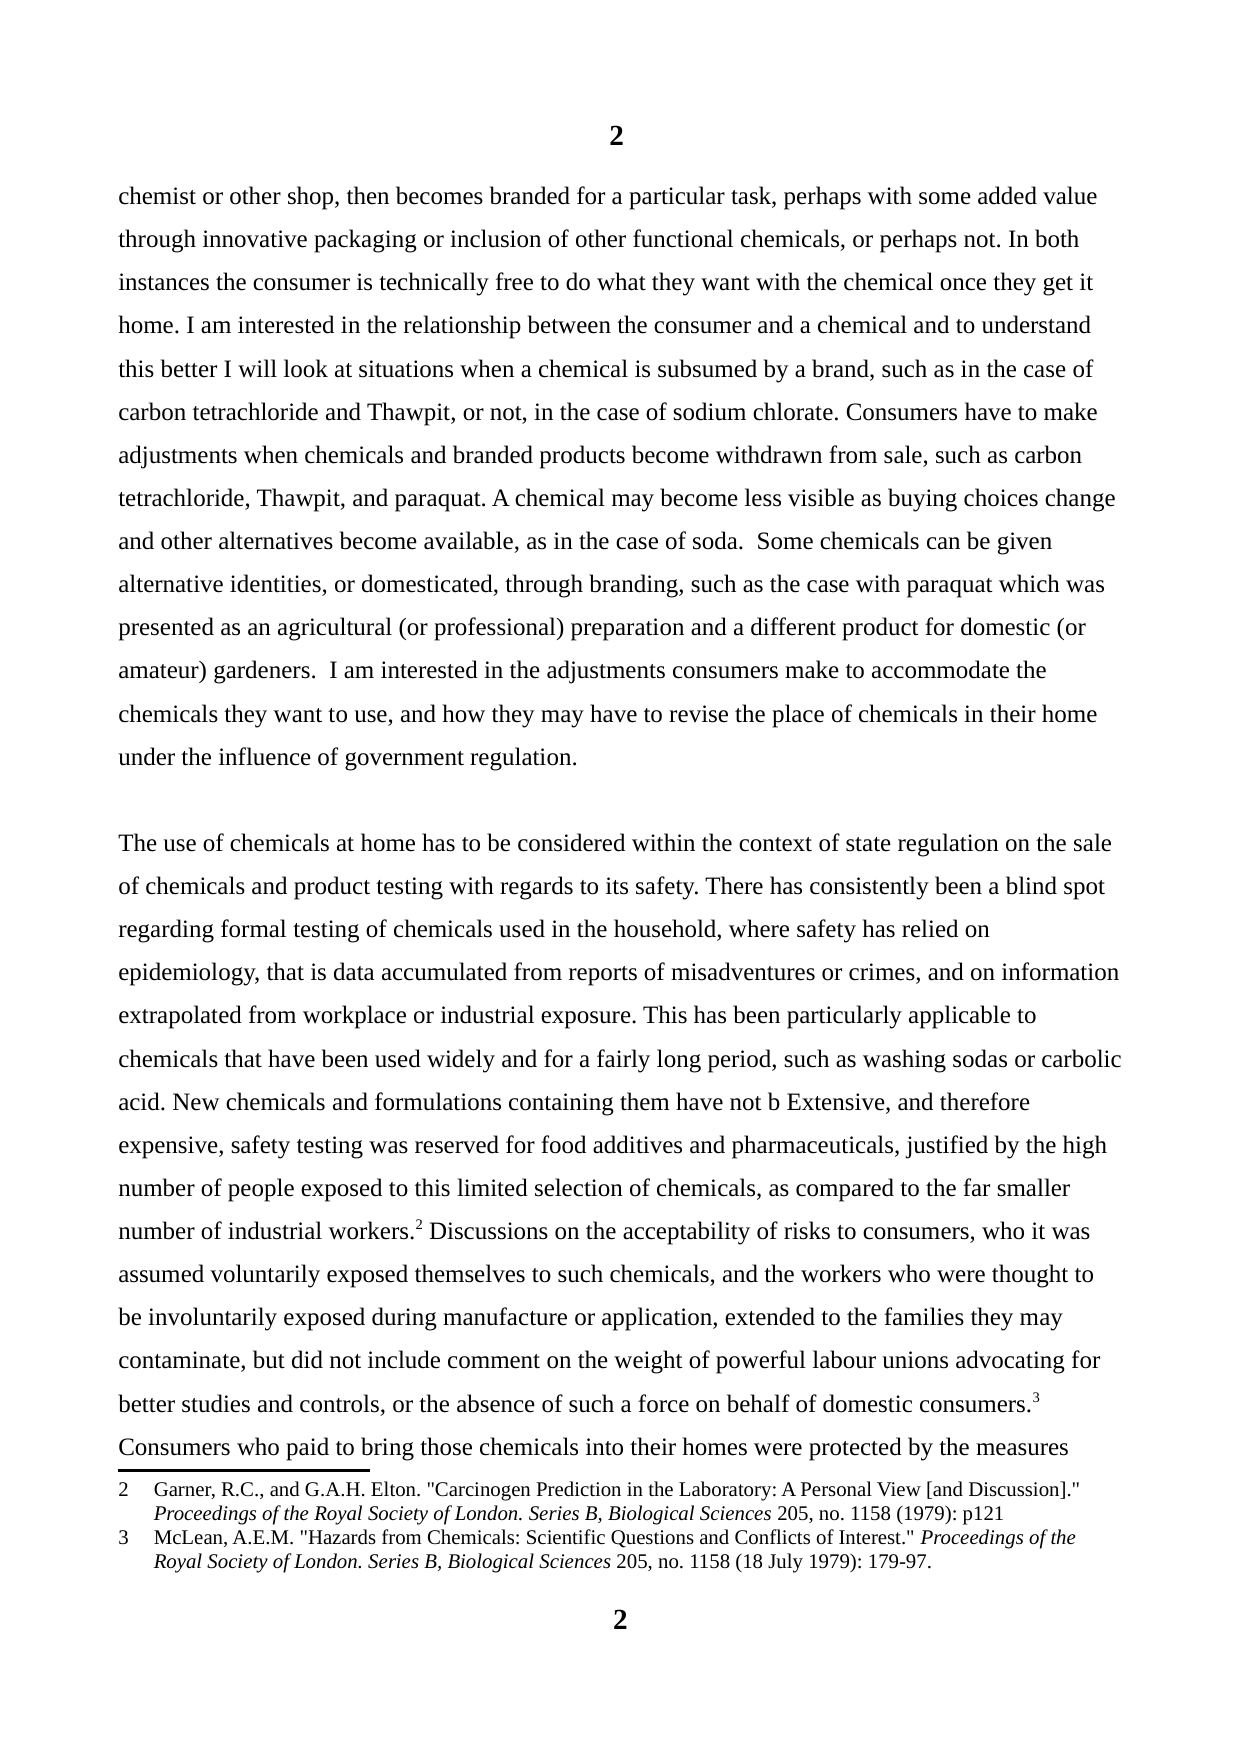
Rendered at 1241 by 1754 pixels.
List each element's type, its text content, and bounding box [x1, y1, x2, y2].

text Garner, R.C., and G.A.H. Elton. "Carcinogen Prediction in the Laboratory: A Personal View [and Discussion]." Proceedings of the Royal Society of London. Series B, Biological Sciences 205, no. 1158 (1979): p121 [118, 1477, 1122, 1525]
text The use of chemicals at home has to be considered within the context of state regulation on the sale of chemicals and product testing with regards to its safety. There has consistently been a blind spot regarding formal testing of chemicals used in the household, where safety has relied on epidemiology, that is data accumulated from reports of misadventures or crimes, and on information extrapolated from workplace or industrial exposure. This has been particularly applicable to chemicals that have been used widely and for a fairly long period, such as washing sodas or carbolic acid. New chemicals and formulations containing them have not b Extensive, and therefore expensive, safety testing was reserved for food additives and pharmaceuticals, justified by the high number of people exposed to this limited selection of chemicals, as compared to the far smaller number of industrial workers. Discussions on the acceptability of risks to consumers, who it was assumed voluntarily exposed themselves to such chemicals, and the workers who were thought to be involuntarily exposed during manufacture or application, extended to the families they may contaminate, but did not include comment on the weight of powerful labour unions advocating for better studies and controls, or the absence of such a force on behalf of domestic consumers. Consumers who paid to bring those chemicals into their homes were protected by the measures [118, 828, 1122, 1461]
text McLean, A.E.M. "Hazards from Chemicals: Scientific Questions and Conflicts of Interest." Proceedings of the Royal Society of London. Series B, Biological Sciences 205, no. 1158 (18 July 1979): 179-97. [118, 1525, 1122, 1573]
text chemist or other shop, then becomes branded for a particular task, perhaps with some added value through innovative packaging or inclusion of other functional chemicals, or perhaps not. In both instances the consumer is technically free to do what they want with the chemical once they get it home. I am interested in the relationship between the consumer and a chemical and to understand this better I will look at situations when a chemical is subsumed by a brand, such as in the case of carbon tetrachloride and Thawpit, or not, in the case of sodium chlorate. Consumers have to make adjustments when chemicals and branded products become withdrawn from sale, such as carbon tetrachloride, Thawpit, and paraquat. A chemical may become less visible as buying choices change and other alternatives become available, as in the case of soda. Some chemicals can be given alternative identities, or domesticated, through branding, such as the case with paraquat which was presented as an agricultural (or professional) preparation and a different product for domestic (or amateur) gardeners. I am interested in the adjustments consumers make to accommodate the chemicals they want to use, and how they may have to revise the place of chemicals in their home under the influence of government regulation. [118, 181, 1122, 771]
